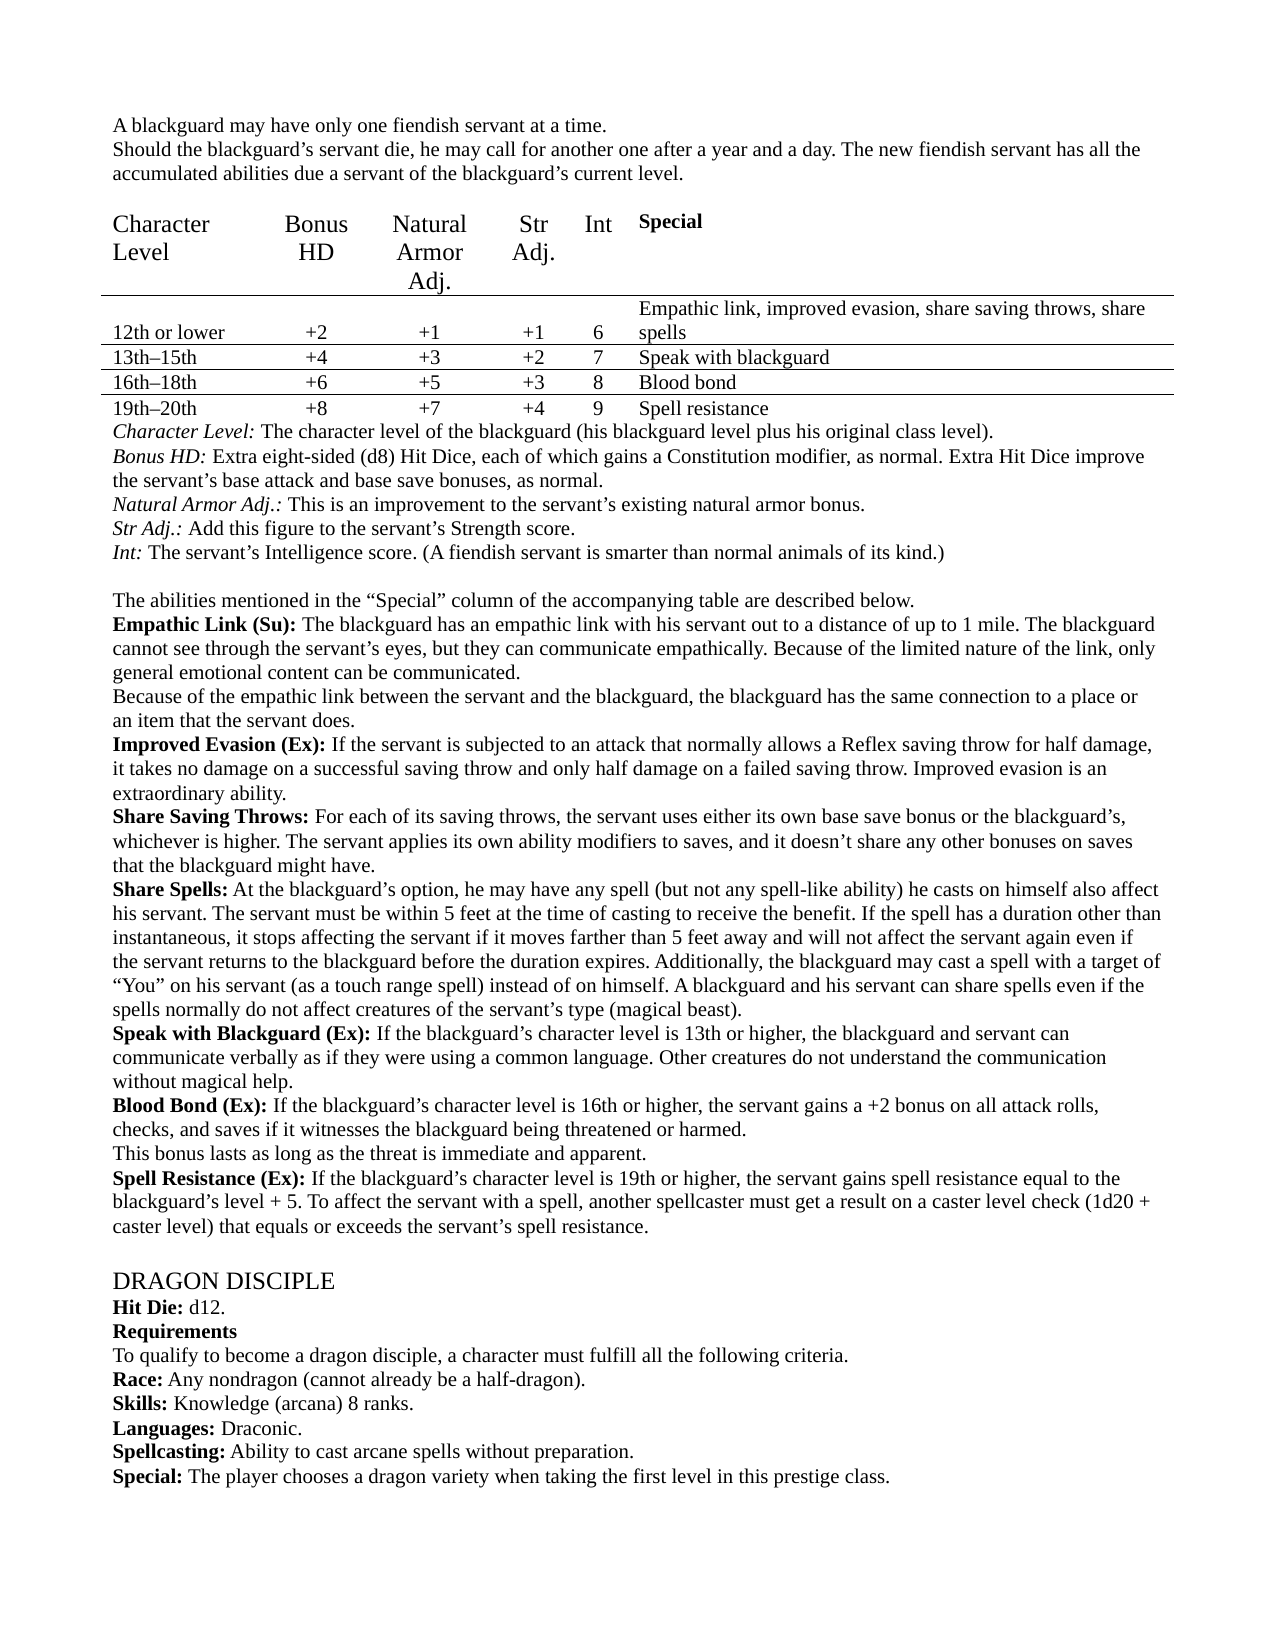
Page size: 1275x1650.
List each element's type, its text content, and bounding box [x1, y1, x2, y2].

text Natural Armor Adj.: This is an improvement to the servant’s existing natural armor bonus. [112, 492, 1162, 516]
table_cell Blood bond [628, 370, 1174, 394]
table_header Bonus HD [272, 209, 361, 295]
text Should the blackguard’s servant die, he may call for another one after a year and a day. The new fiendish servant has all the accumulated abilities due a servant of the blackguard’s current level. [112, 137, 1162, 185]
table_cell +3 [361, 345, 498, 369]
table_cell +2 [272, 296, 361, 344]
table_cell +4 [272, 345, 361, 369]
table_cell +1 [361, 296, 498, 344]
text Race: Any nondragon (cannot already be a half-dragon). [112, 1367, 1162, 1391]
table_cell 12th or lower [101, 296, 272, 344]
text Blood Bond (Ex): If the blackguard’s character level is 16th or higher, the servant gains a +2 bonus on all attack rolls, checks, and saves if it witnesses the blackguard being threatened or harmed. [112, 1093, 1162, 1141]
text Share Spells: At the blackguard’s option, he may have any spell (but not any spell-like ability) he casts on himself also affect his servant. The servant must be within 5 feet at the time of casting to receive the benefit. If the spell has a duration other than instantaneous, it stops affecting the servant if it moves farther than 5 feet away and will not affect the servant again even if the servant returns to the blackguard before the duration expires. Additionally, the blackguard may cast a spell with a target of “You” on his servant (as a touch range spell) instead of on himself. A blackguard and his servant can share spells even if the spells normally do not affect creatures of the servant’s type (magical beast). [112, 877, 1162, 1021]
table_cell +8 [272, 395, 361, 419]
text Share Saving Throws: For each of its saving throws, the servant uses either its own base save bonus or the blackguard’s, whichever is higher. The servant applies its own ability modifiers to saves, and it doesn’t share any other bonuses on saves that the blackguard might have. [112, 804, 1162, 877]
text Hit Die: d12. [112, 1295, 1162, 1319]
text Spell Resistance (Ex): If the blackguard’s character level is 19th or higher, the servant gains spell resistance equal to the blackguard’s level + 5. To affect the servant with a spell, another spellcaster must get a result on a caster level check (1d20 + caster level) that equals or exceeds the servant’s spell resistance. [112, 1165, 1162, 1238]
table_cell +3 [498, 370, 569, 394]
table_cell 13th–15th [101, 345, 272, 369]
table_cell +7 [361, 395, 498, 419]
table_cell +1 [498, 296, 569, 344]
table_cell Speak with blackguard [628, 345, 1174, 369]
text Because of the empathic link between the servant and the blackguard, the blackguard has the same connection to a place or an item that the servant does. [112, 684, 1162, 732]
table_cell Empathic link, improved evasion, share saving throws, share spells [628, 296, 1174, 344]
text Spellcasting: Ability to cast arcane spells without preparation. [112, 1439, 1162, 1463]
table_cell Spell resistance [628, 395, 1174, 419]
text Str Adj.: Add this figure to the servant’s Strength score. [112, 516, 1162, 540]
table_header Character Level [101, 209, 272, 295]
text The abilities mentioned in the “Special” column of the accompanying table are described below. [112, 588, 1162, 612]
table_cell +5 [361, 370, 498, 394]
text DRAGON DISCIPLE [112, 1266, 1162, 1295]
text Requirements [112, 1319, 1162, 1343]
text A blackguard may have only one fiendish servant at a time. [112, 112, 1162, 137]
table_cell 19th–20th [101, 395, 272, 419]
text This bonus lasts as long as the threat is immediate and apparent. [112, 1141, 1162, 1165]
table_cell +6 [272, 370, 361, 394]
text Special: The player chooses a dragon variety when taking the first level in this prestige class. [112, 1463, 1162, 1488]
table_cell 7 [569, 345, 627, 369]
table_header Special [628, 209, 1174, 295]
table_header Str Adj. [498, 209, 569, 295]
text Bonus HD: Extra eight-sided (d8) Hit Dice, each of which gains a Constitution modifier, as normal. Extra Hit Dice improve the servant’s base attack and base save bonuses, as normal. [112, 443, 1162, 492]
table_header Natural Armor Adj. [361, 209, 498, 295]
text Improved Evasion (Ex): If the servant is subjected to an attack that normally allows a Reflex saving throw for half damage, it takes no damage on a successful saving throw and only half damage on a failed saving throw. Improved evasion is an extraordinary ability. [112, 732, 1162, 804]
table_cell +4 [498, 395, 569, 419]
text Speak with Blackguard (Ex): If the blackguard’s character level is 13th or higher, the blackguard and servant can communicate verbally as if they were using a common language. Other creatures do not understand the communication without magical help. [112, 1021, 1162, 1093]
text Languages: Draconic. [112, 1415, 1162, 1439]
table_header Int [569, 209, 627, 295]
table_cell 16th–18th [101, 370, 272, 394]
text Empathic Link (Su): The blackguard has an empathic link with his servant out to a distance of up to 1 mile. The blackguard cannot see through the servant’s eyes, but they can communicate empathically. Because of the limited nature of the link, only general emotional content can be communicated. [112, 612, 1162, 684]
text Skills: Knowledge (arcana) 8 ranks. [112, 1391, 1162, 1415]
table_cell 9 [569, 395, 627, 419]
text Character Level: The character level of the blackguard (his blackguard level plus his original class level). [112, 419, 1162, 443]
table_cell 8 [569, 370, 627, 394]
text To qualify to become a dragon disciple, a character must fulfill all the following criteria. [112, 1343, 1162, 1367]
table_cell 6 [569, 296, 627, 344]
table_cell +2 [498, 345, 569, 369]
text Int: The servant’s Intelligence score. (A fiendish servant is smarter than normal animals of its kind.) [112, 540, 1162, 564]
